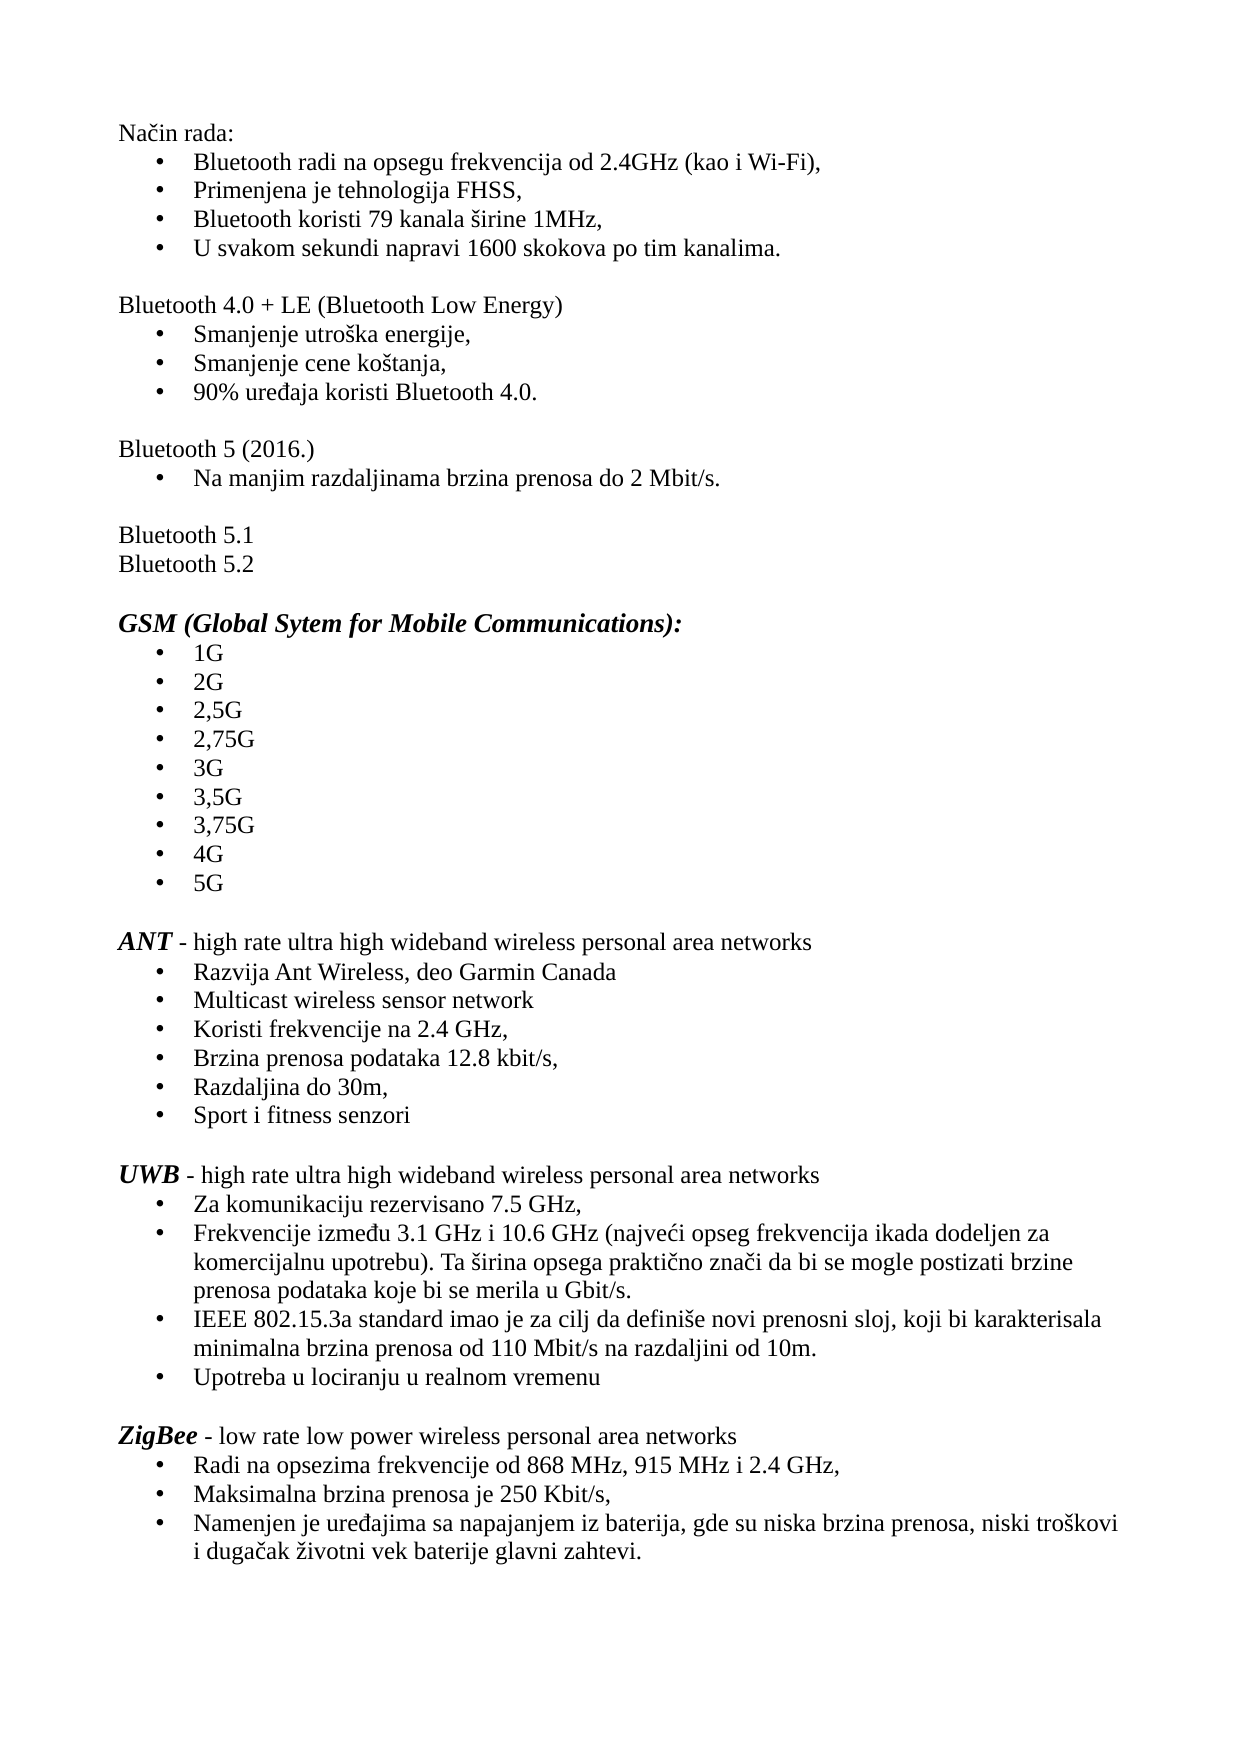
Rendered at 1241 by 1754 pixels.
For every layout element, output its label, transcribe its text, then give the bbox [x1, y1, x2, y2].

text Bluetooth 5.1 [118, 521, 1122, 549]
list 2,5G [156, 696, 1122, 724]
list Bluetooth koristi 79 kanala širine 1MHz, [156, 204, 1122, 233]
list 3,5G [156, 782, 1122, 811]
list IEEE 802.15.3a standard imao je za cilj da definiše novi prenosni sloj, koji bi karakterisala minimalna brzina prenosa od 110 Mbit/s na razdaljini od 10m. [156, 1304, 1122, 1362]
text Način rada: [118, 118, 1122, 147]
list 2G [156, 667, 1122, 696]
list Razdaljina do 30m, [156, 1072, 1122, 1100]
list U svakom sekundi napravi 1600 skokova po tim kanalima. [156, 233, 1122, 262]
list Namenjen je uređajima sa napajanjem iz baterija, gde su niska brzina prenosa, niski troškovi i dugačak životni vek baterije glavni zahtevi. [156, 1508, 1122, 1565]
list 5G [156, 868, 1122, 897]
text ANT - high rate ultra high wideband wireless personal area networks [118, 926, 1122, 957]
list 2,75G [156, 724, 1122, 753]
text ZigBee - low rate low power wireless personal area networks [118, 1419, 1122, 1450]
list Koristi frekvencije na 2.4 GHz, [156, 1014, 1122, 1043]
text UWB - high rate ultra high wideband wireless personal area networks [118, 1158, 1122, 1189]
list 3,75G [156, 811, 1122, 839]
list Razvija Ant Wireless, deo Garmin Canada [156, 957, 1122, 985]
list Sport i fitness senzori [156, 1100, 1122, 1129]
list Maksimalna brzina prenosa je 250 Kbit/s, [156, 1479, 1122, 1508]
list 90% uređaja koristi Bluetooth 4.0. [156, 377, 1122, 406]
list Brzina prenosa podataka 12.8 kbit/s, [156, 1043, 1122, 1072]
list Za komunikaciju rezervisano 7.5 GHz, [156, 1189, 1122, 1218]
list Radi na opsezima frekvencije od 868 MHz, 915 MHz i 2.4 GHz, [156, 1450, 1122, 1479]
list 4G [156, 839, 1122, 868]
list Smanjenje utroška energije, [156, 319, 1122, 348]
text GSM (Global Sytem for Mobile Communications): [118, 607, 1122, 638]
list Multicast wireless sensor network [156, 985, 1122, 1014]
text Bluetooth 5.2 [118, 549, 1122, 578]
list Primenjena je tehnologija FHSS, [156, 176, 1122, 204]
list 1G [156, 638, 1122, 667]
list Upotreba u lociranju u realnom vremenu [156, 1362, 1122, 1390]
list Frekvencije između 3.1 GHz i 10.6 GHz (najveći opseg frekvencija ikada dodeljen za komercijalnu upotrebu). Ta širina opsega praktično znači da bi se mogle postizati brzine prenosa podataka koje bi se merila u Gbit/s. [156, 1218, 1122, 1304]
list 3G [156, 753, 1122, 782]
text Bluetooth 4.0 + LE (Bluetooth Low Energy) [118, 291, 1122, 319]
text Bluetooth 5 (2016.) [118, 434, 1122, 463]
list Smanjenje cene koštanja, [156, 348, 1122, 377]
list Na manjim razdaljinama brzina prenosa do 2 Mbit/s. [156, 463, 1122, 492]
list Bluetooth radi na opsegu frekvencija od 2.4GHz (kao i Wi-Fi), [156, 147, 1122, 176]
